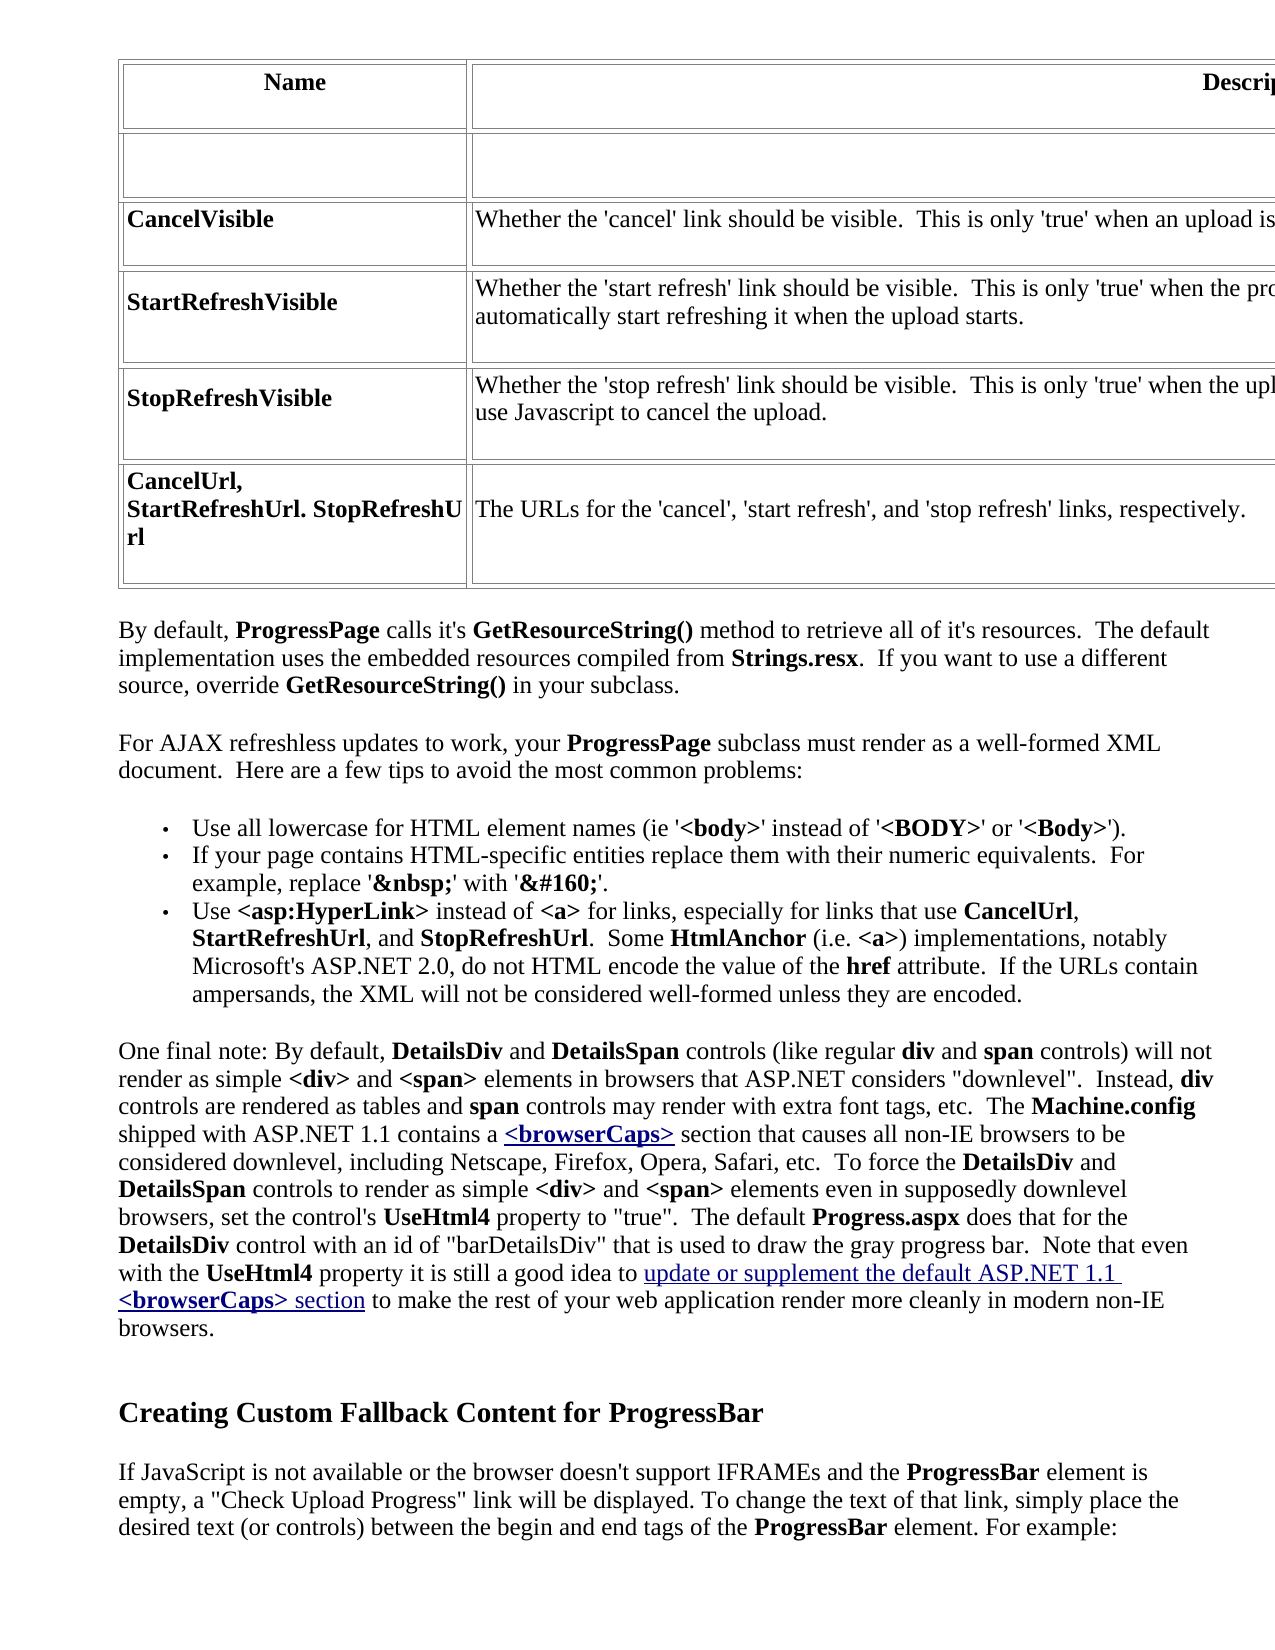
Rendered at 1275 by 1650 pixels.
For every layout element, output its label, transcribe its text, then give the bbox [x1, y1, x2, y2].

list Use all lowercase for HTML element names (ie '<body>' instead of '<BODY>' or '<Body>'). [162, 814, 1216, 841]
table_cell Whether the 'start refresh' link should be visible. This is only 'true' when the progress display is not refreshing and NeatUpload can't use JavaScript to automatically start refreshing it when the upload starts. [473, 272, 1275, 362]
table_cell Whether the 'cancel' link should be visible. This is only 'true' when an upload is in progress and NeatUpload can use JavaScript to cancel an upload. [467, 203, 1275, 271]
table_cell StopRefreshVisible [119, 369, 466, 464]
table_cell StartRefreshVisible [119, 272, 466, 368]
table_cell Whether the 'start refresh' link should be visible. This is only 'true' when the progress display is not refreshing and NeatUpload can't use JavaScript to automatically start refreshing it when the upload starts. [467, 272, 1275, 368]
table_cell Whether the 'stop refresh' link should be visible. This is only 'true' when the upload is in progress, the progress display is refreshing, and NeatUpload can't use Javascript to cancel the upload. [473, 369, 1275, 459]
subtitle Creating Custom Fallback Content for ProgressBar [118, 1396, 1216, 1429]
table_cell [467, 134, 1275, 202]
text For AJAX refreshless updates to work, your ProgressPage subclass must render as a well-formed XML document. Here are a few tips to avoid the most common problems: [118, 729, 1216, 784]
table_cell CancelVisible [119, 203, 466, 271]
text By default, ProgressPage calls it's GetResourceString() method to retrieve all of it's resources. The default implementation uses the embedded resources compiled from Strings.resx. If you want to use a different source, override GetResourceString() in your subclass. [118, 589, 1216, 699]
table_cell The URLs for the 'cancel', 'start refresh', and 'stop refresh' links, respectively. [467, 465, 1275, 588]
list If your page contains HTML-specific entities replace them with their numeric equivalents. For example, replace '&nbsp;' with '&#160;'. [162, 841, 1216, 897]
table_cell CancelUrl, StartRefreshUrl. StopRefreshUrl [119, 465, 466, 588]
table_cell Whether the 'cancel' link should be visible. This is only 'true' when an upload is in progress and NeatUpload can use JavaScript to cancel an upload. [473, 203, 1275, 265]
table_header Name [119, 60, 466, 133]
text One final note: By default, DetailsDiv and DetailsSpan controls (like regular div and span controls) will not render as simple <div> and <span> elements in browsers that ASP.NET considers "downlevel". Instead, div controls are rendered as tables and span controls may render with extra font tags, etc. The Machine.config shipped with ASP.NET 1.1 contains a <browserCaps> section that causes all non-IE browsers to be considered downlevel, including Netscape, Firefox, Opera, Safari, etc. To force the DetailsDiv and DetailsSpan controls to render as simple <div> and <span> elements even in supposedly downlevel browsers, set the control's UseHtml4 property to "true". The default Progress.aspx does that for the DetailsDiv control with an id of "barDetailsDiv" that is used to draw the gray progress bar. Note that even with the UseHtml4 property it is still a good idea to update or supplement the default ASP.NET 1.1 <browserCaps> section to make the rest of your web application render more cleanly in modern non-IE browsers. [118, 1037, 1216, 1342]
table_header Description [473, 65, 1275, 128]
list Use <asp:HyperLink> instead of <a> for links, especially for links that use CancelUrl, StartRefreshUrl, and StopRefreshUrl. Some HtmlAnchor (i.e. <a>) implementations, notably Microsoft's ASP.NET 2.0, do not HTML encode the value of the href attribute. If the URLs contain ampersands, the XML will not be considered well-formed unless they are encoded. [162, 897, 1216, 1008]
text If JavaScript is not available or the browser doesn't support IFRAMEs and the ProgressBar element is empty, a "Check Upload Progress" link will be displayed. To change the text of that link, simply place the desired text (or controls) between the begin and end tags of the ProgressBar element. For example: [118, 1458, 1216, 1541]
table_cell Whether the 'stop refresh' link should be visible. This is only 'true' when the upload is in progress, the progress display is refreshing, and NeatUpload can't use Javascript to cancel the upload. [467, 369, 1275, 464]
table_cell [119, 134, 466, 202]
table_header Description [467, 60, 1275, 133]
